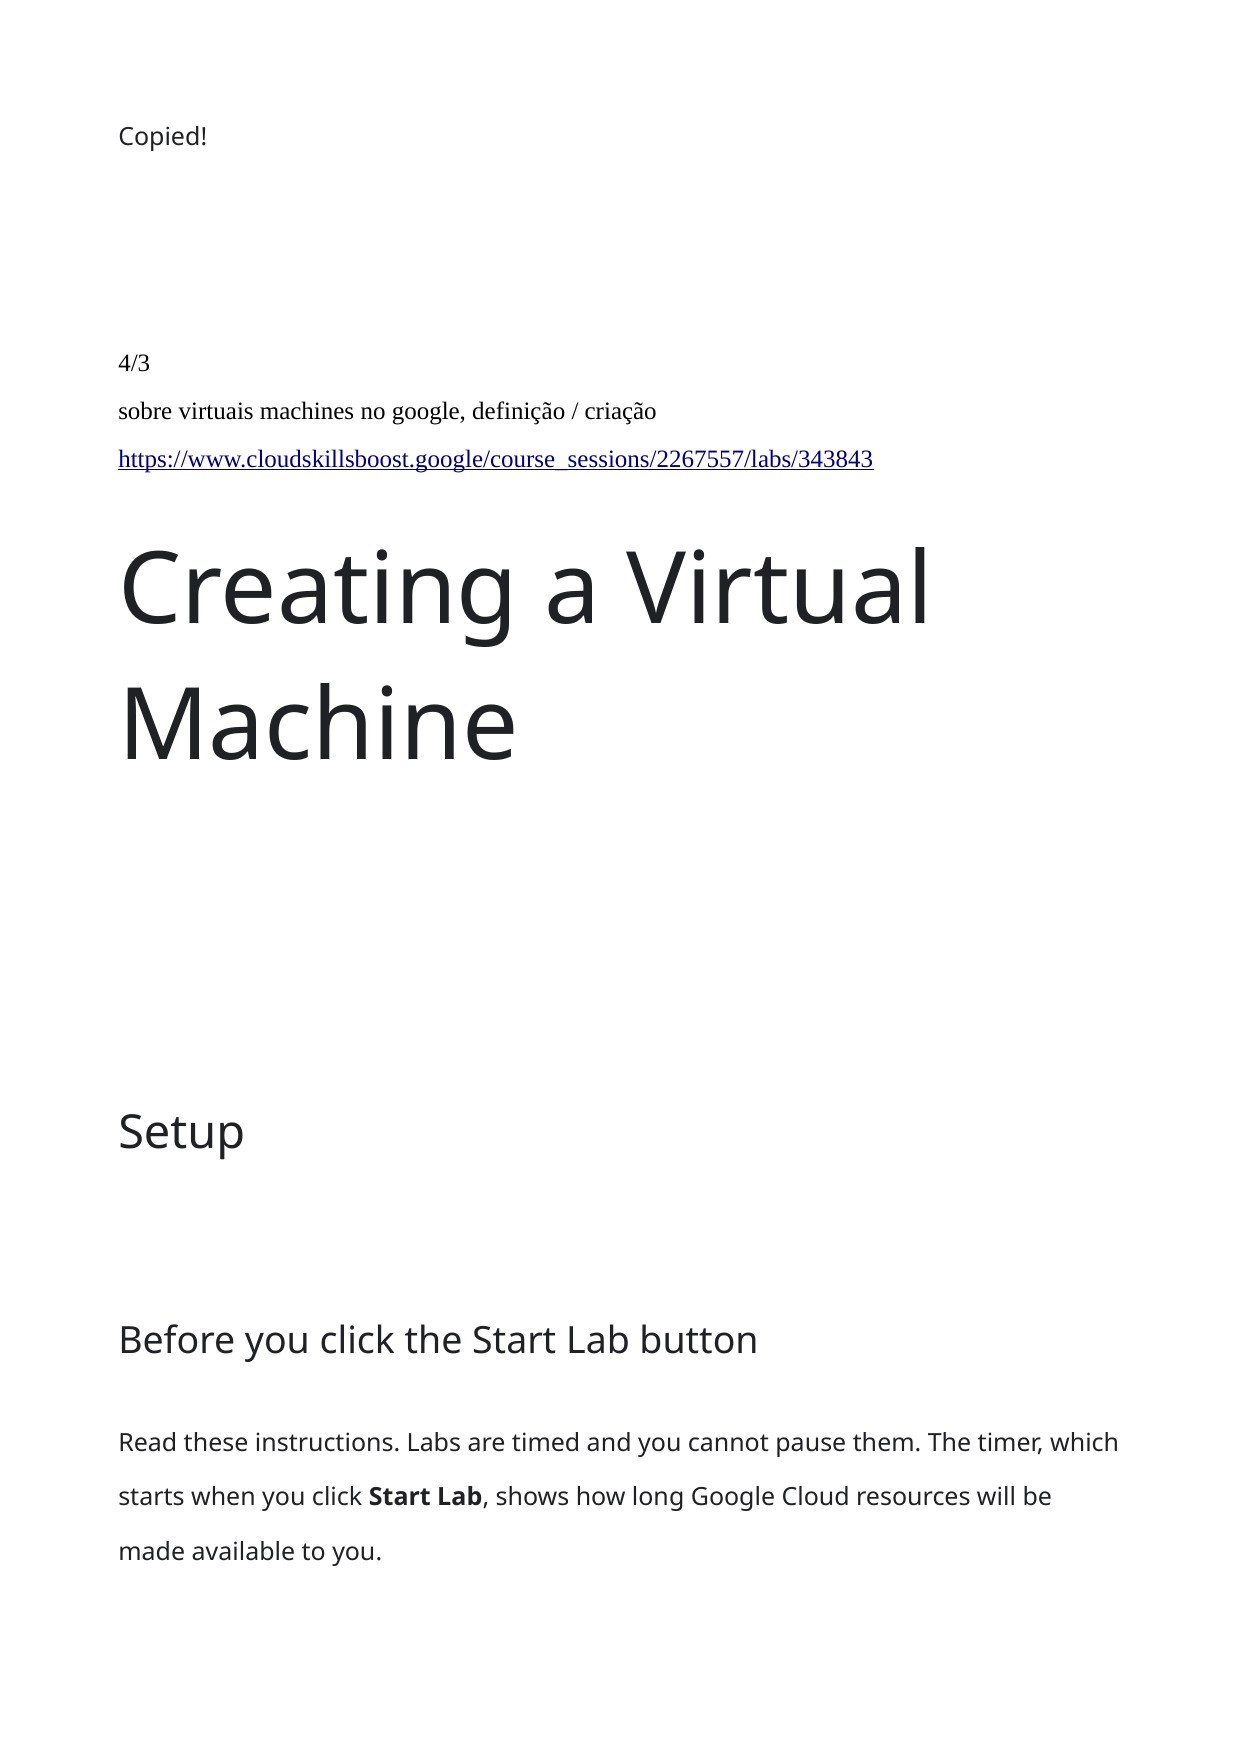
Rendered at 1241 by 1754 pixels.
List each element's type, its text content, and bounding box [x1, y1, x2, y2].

text Read these instructions. Labs are timed and you cannot pause them. The timer, which starts when you click Start Lab, shows how long Google Cloud resources will be made available to you. [118, 1424, 1122, 1567]
subtitle Setup [118, 1099, 1122, 1163]
text 4/3 [118, 348, 1122, 377]
subtitle Creating a Virtual Machine [118, 516, 1122, 789]
subtitle Before you click the Start Lab button [118, 1313, 1122, 1364]
list Copied! [118, 118, 1109, 152]
text https://www.cloudskillsboost.google/course_sessions/2267557/labs/343843 [118, 444, 1122, 472]
text sobre virtuais machines no google, definição / criação [118, 396, 1122, 425]
